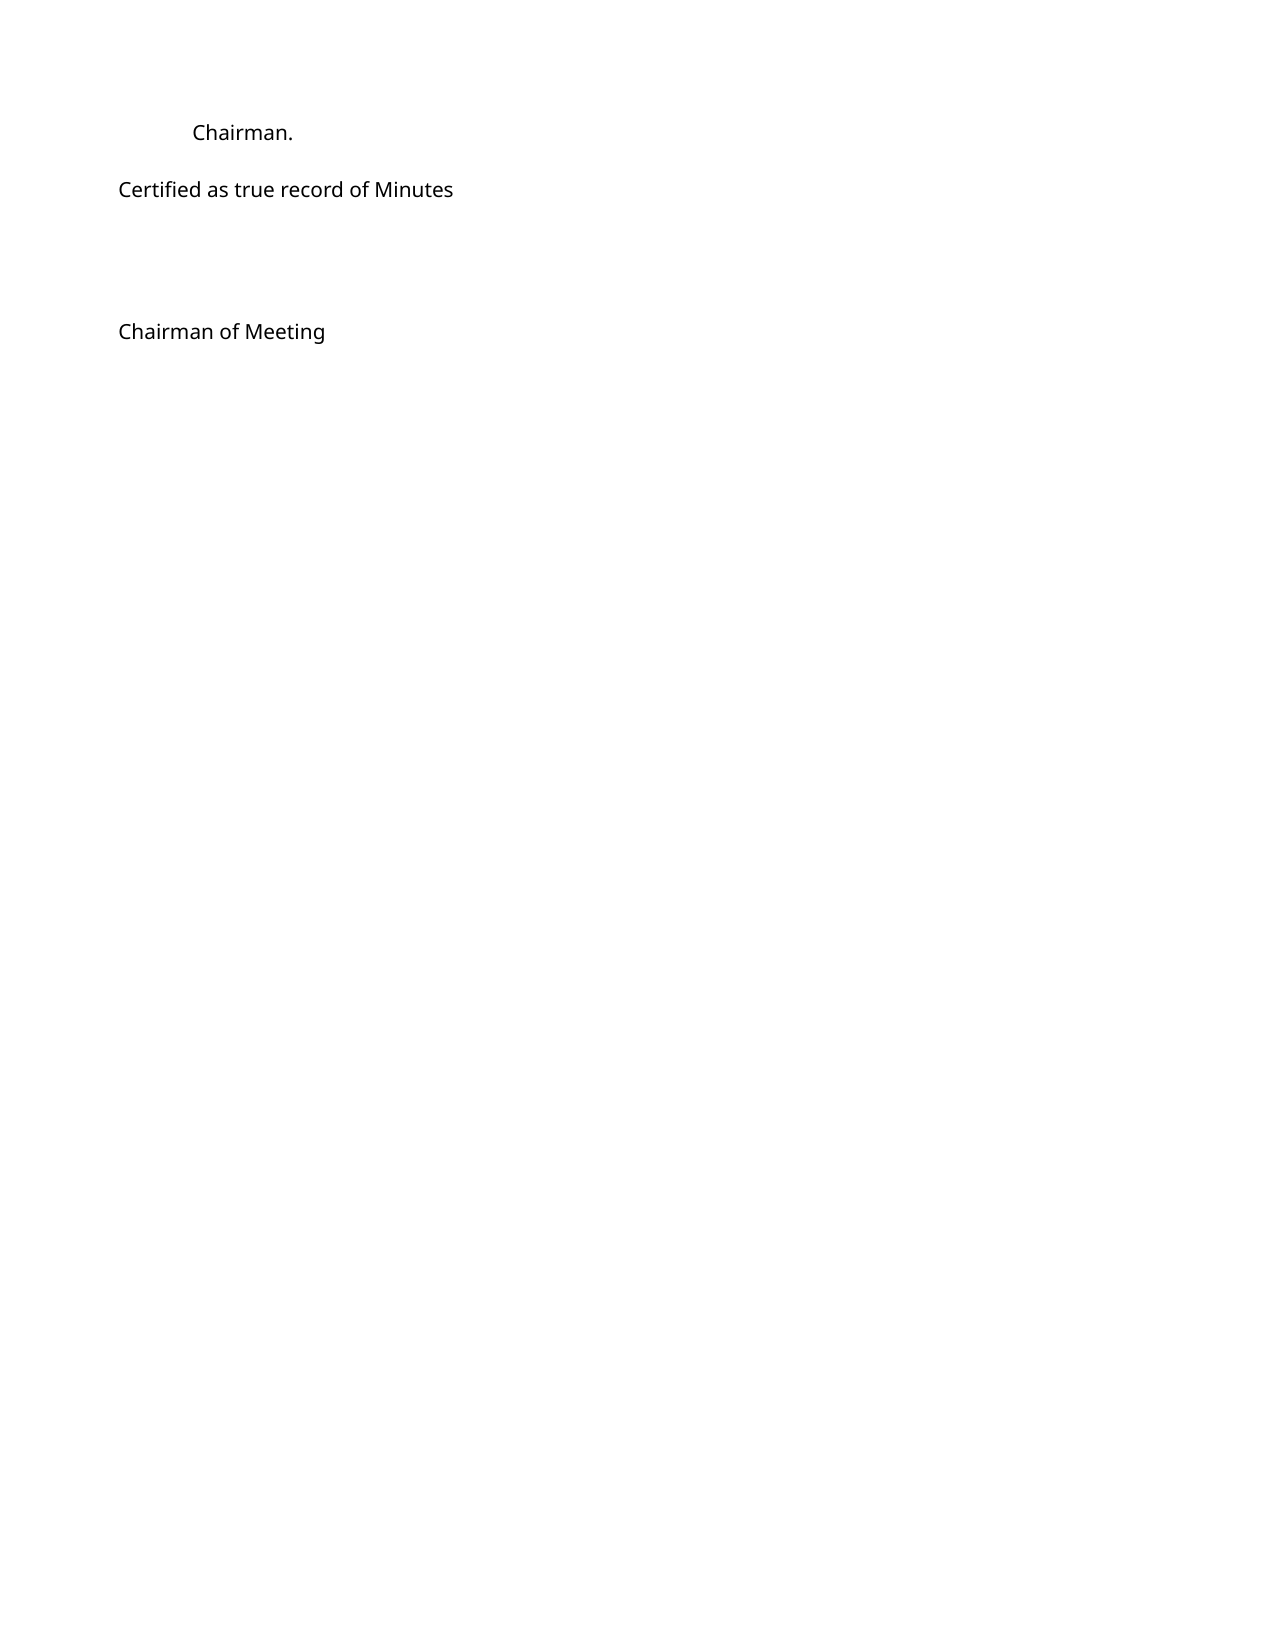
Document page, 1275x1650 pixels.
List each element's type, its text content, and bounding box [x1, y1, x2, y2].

text <get_chairman(o.id)> [118, 260, 1157, 289]
text Certified as true record of Minutes [118, 175, 1157, 203]
text Chairman of Meeting [118, 317, 1157, 346]
text Chairman. [118, 118, 1157, 147]
